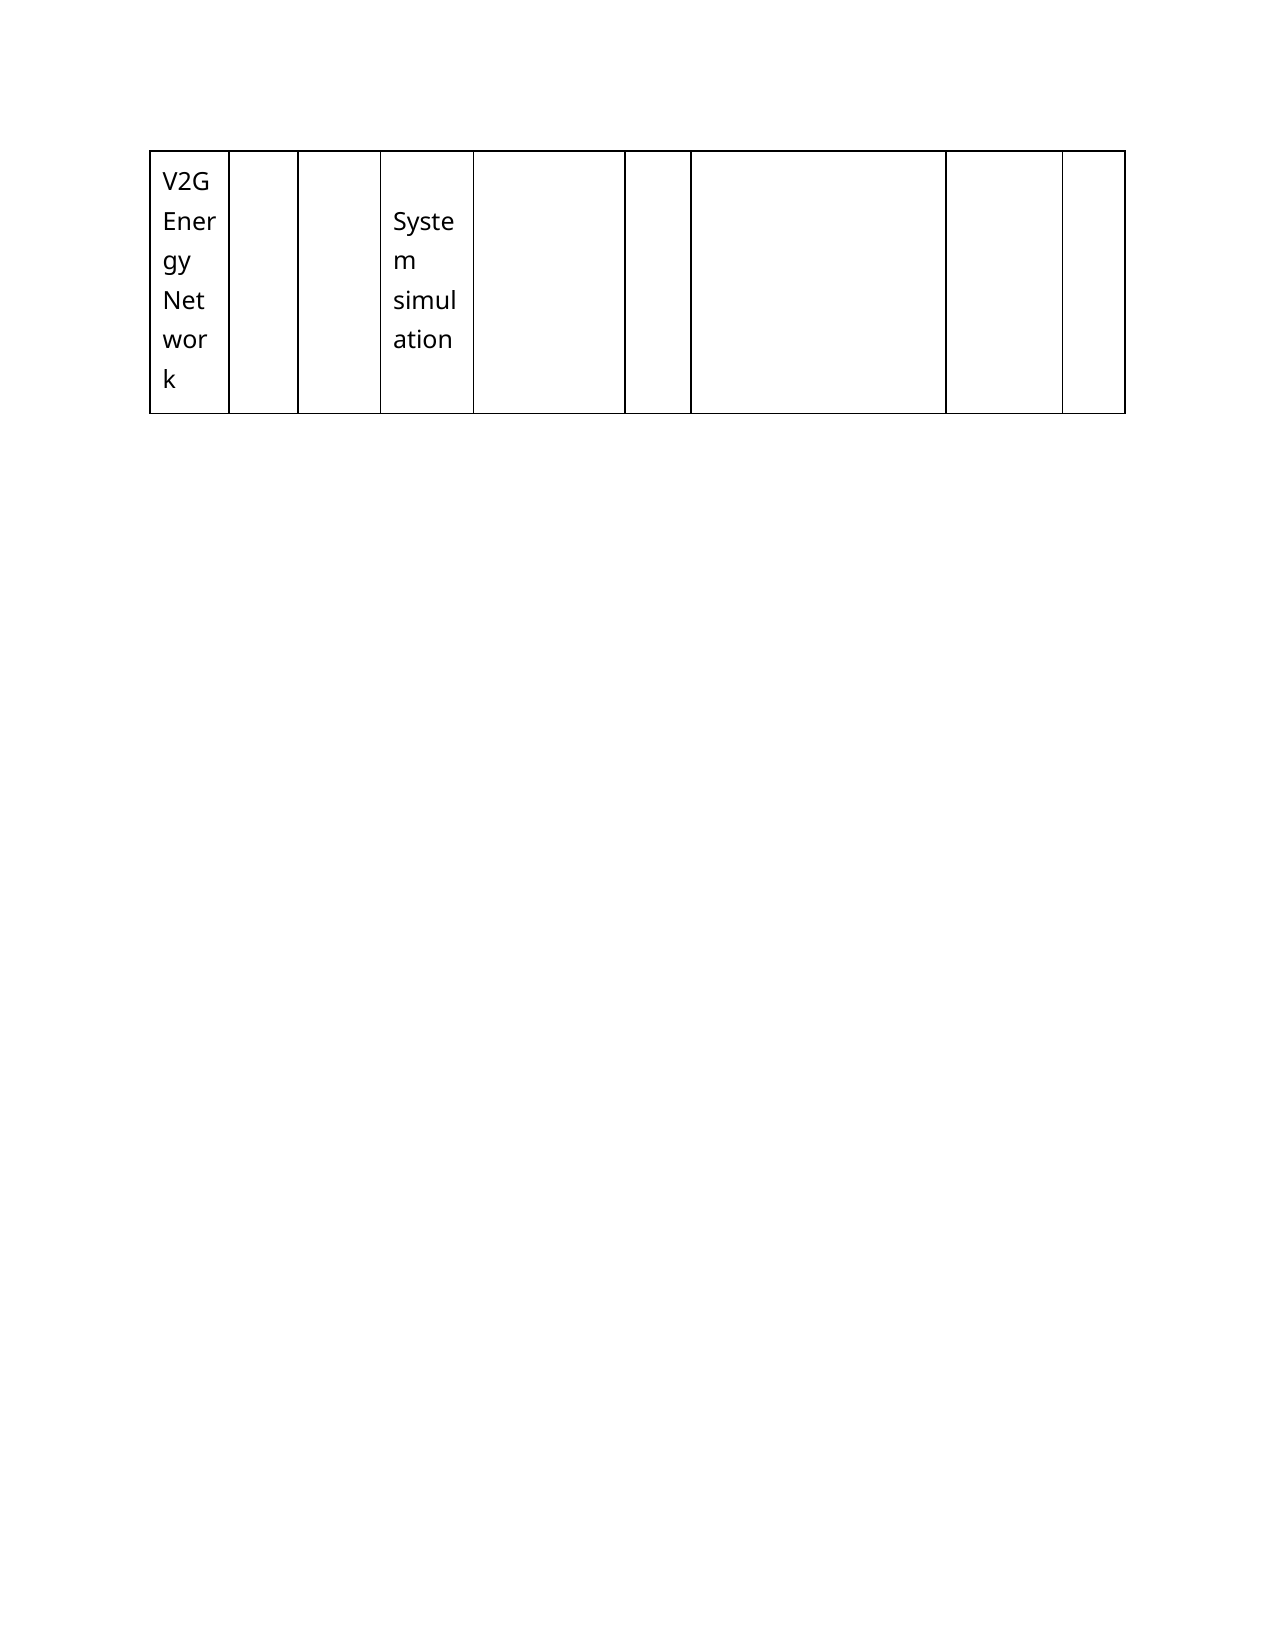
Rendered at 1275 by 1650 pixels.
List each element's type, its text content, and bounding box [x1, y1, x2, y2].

table_cell [947, 152, 1062, 413]
table_cell [474, 152, 624, 413]
table_cell V2G Energy Network [151, 152, 228, 413]
table_cell [230, 152, 297, 413]
table_cell [692, 152, 945, 413]
table_cell [299, 152, 380, 413]
table_cell [1063, 152, 1124, 413]
table_cell System simulation [381, 152, 473, 413]
table_cell [626, 152, 690, 413]
